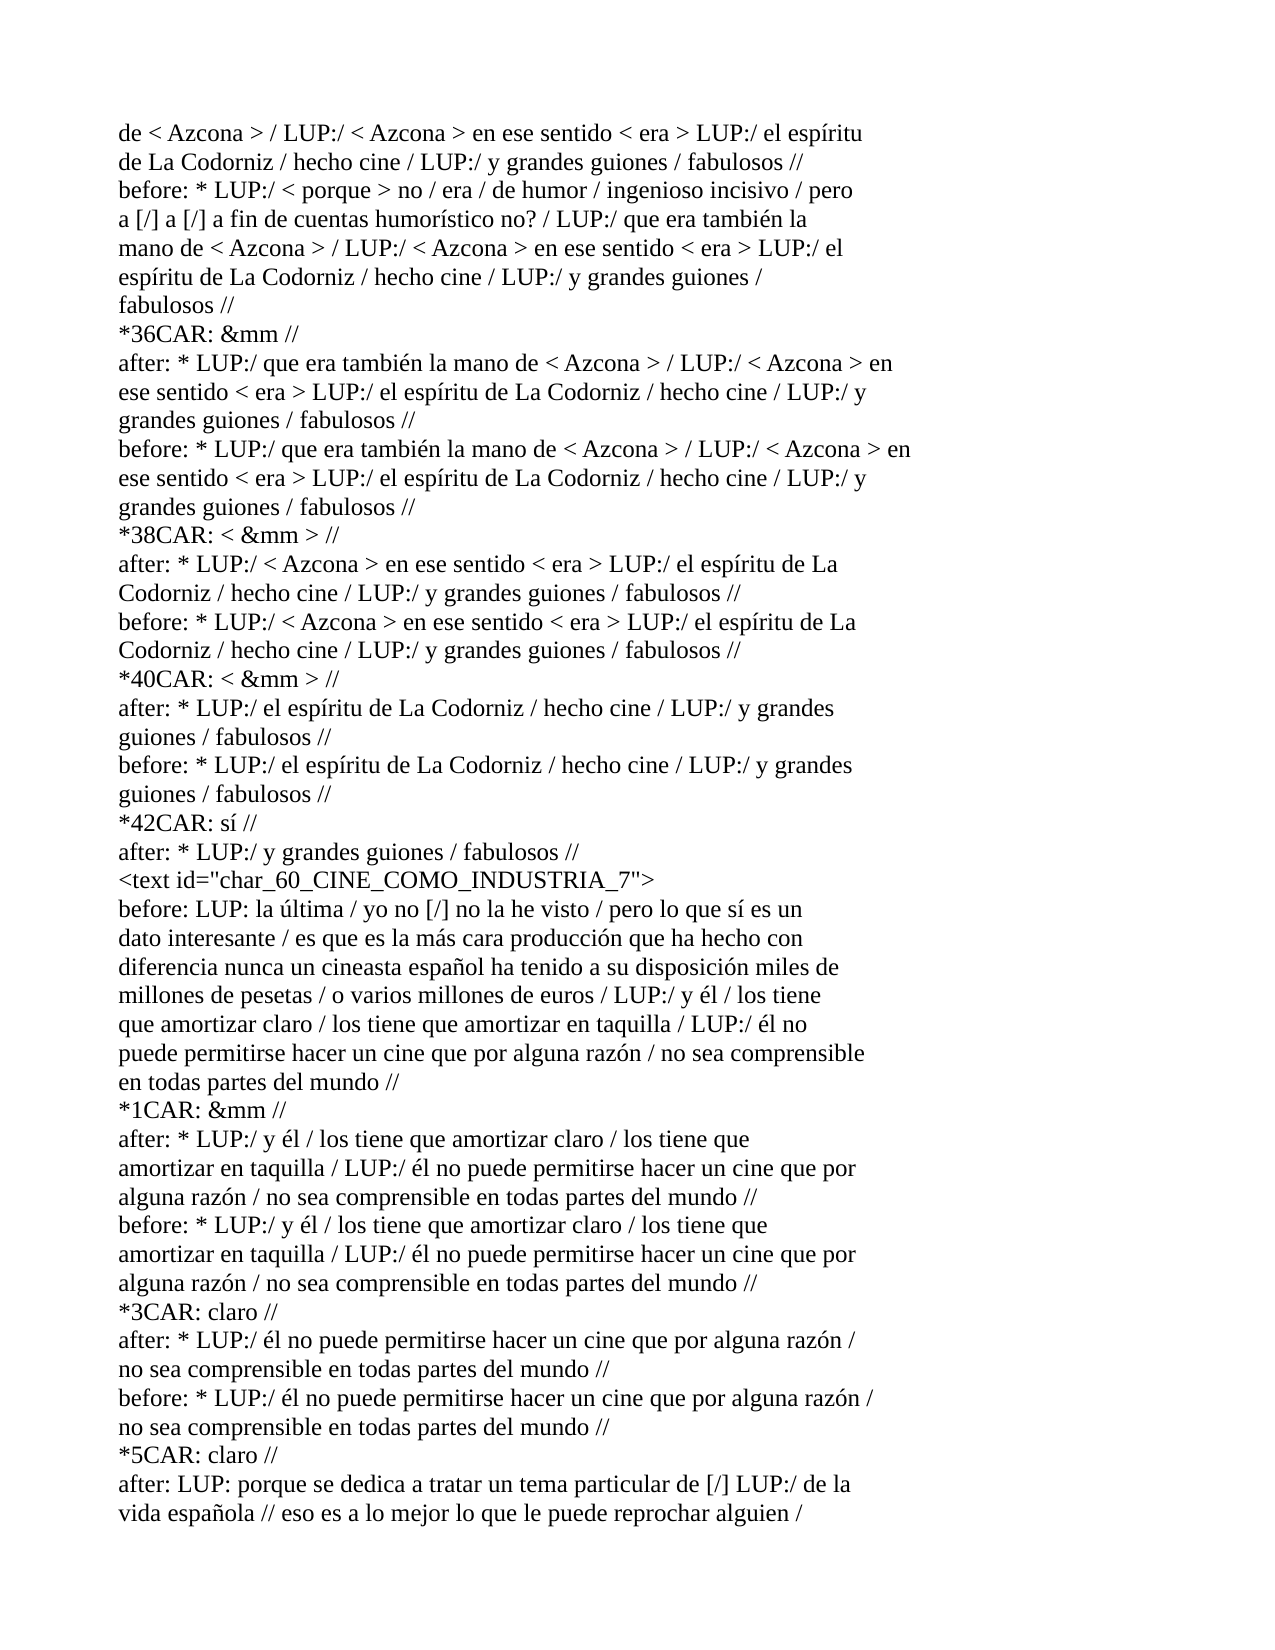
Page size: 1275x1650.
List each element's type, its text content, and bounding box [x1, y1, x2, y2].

text before: * LUP:/ < Azcona > en ese sentido < era > LUP:/ el espíritu de La [118, 607, 1157, 636]
text espíritu de La Codorniz / hecho cine / LUP:/ y grandes guiones / [118, 262, 1157, 291]
text grandes guiones / fabulosos // [118, 406, 1157, 434]
text guiones / fabulosos // [118, 779, 1157, 808]
text que amortizar claro / los tiene que amortizar en taquilla / LUP:/ él no [118, 1009, 1157, 1038]
text grandes guiones / fabulosos // [118, 492, 1157, 521]
text millones de pesetas / o varios millones de euros / LUP:/ y él / los tiene [118, 981, 1157, 1009]
text before: * LUP:/ < porque > no / era / de humor / ingenioso incisivo / pero [118, 176, 1157, 204]
text *38CAR: < &mm > // [118, 521, 1157, 549]
text after: LUP: porque se dedica a tratar un tema particular de [/] LUP:/ de la [118, 1469, 1157, 1498]
text after: * LUP:/ que era también la mano de < Azcona > / LUP:/ < Azcona > en [118, 348, 1157, 377]
text *36CAR: &mm // [118, 319, 1157, 348]
text *1CAR: &mm // [118, 1096, 1157, 1124]
text de < Azcona > / LUP:/ < Azcona > en ese sentido < era > LUP:/ el espíritu [118, 118, 1157, 147]
text Codorniz / hecho cine / LUP:/ y grandes guiones / fabulosos // [118, 636, 1157, 664]
text fabulosos // [118, 291, 1157, 319]
text after: * LUP:/ y grandes guiones / fabulosos // [118, 837, 1157, 866]
text de La Codorniz / hecho cine / LUP:/ y grandes guiones / fabulosos // [118, 147, 1157, 176]
text after: * LUP:/ él no puede permitirse hacer un cine que por alguna razón / [118, 1326, 1157, 1354]
text diferencia nunca un cineasta español ha tenido a su disposición miles de [118, 952, 1157, 981]
text amortizar en taquilla / LUP:/ él no puede permitirse hacer un cine que por [118, 1239, 1157, 1268]
text vida española // eso es a lo mejor lo que le puede reprochar alguien / [118, 1498, 1157, 1527]
text before: * LUP:/ que era también la mano de < Azcona > / LUP:/ < Azcona > en [118, 434, 1157, 463]
text a [/] a [/] a fin de cuentas humorístico no? / LUP:/ que era también la [118, 204, 1157, 233]
text before: * LUP:/ y él / los tiene que amortizar claro / los tiene que [118, 1211, 1157, 1239]
text dato interesante / es que es la más cara producción que ha hecho con [118, 923, 1157, 952]
text no sea comprensible en todas partes del mundo // [118, 1412, 1157, 1441]
text ese sentido < era > LUP:/ el espíritu de La Codorniz / hecho cine / LUP:/ y [118, 377, 1157, 406]
text no sea comprensible en todas partes del mundo // [118, 1354, 1157, 1383]
text mano de < Azcona > / LUP:/ < Azcona > en ese sentido < era > LUP:/ el [118, 233, 1157, 262]
text en todas partes del mundo // [118, 1067, 1157, 1096]
text before: * LUP:/ él no puede permitirse hacer un cine que por alguna razón / [118, 1383, 1157, 1412]
text after: * LUP:/ el espíritu de La Codorniz / hecho cine / LUP:/ y grandes [118, 693, 1157, 722]
text *3CAR: claro // [118, 1297, 1157, 1326]
text alguna razón / no sea comprensible en todas partes del mundo // [118, 1268, 1157, 1297]
text before: LUP: la última / yo no [/] no la he visto / pero lo que sí es un [118, 894, 1157, 923]
text amortizar en taquilla / LUP:/ él no puede permitirse hacer un cine que por [118, 1153, 1157, 1182]
text before: * LUP:/ el espíritu de La Codorniz / hecho cine / LUP:/ y grandes [118, 751, 1157, 779]
text Codorniz / hecho cine / LUP:/ y grandes guiones / fabulosos // [118, 578, 1157, 607]
text *5CAR: claro // [118, 1441, 1157, 1469]
text *40CAR: < &mm > // [118, 664, 1157, 693]
text puede permitirse hacer un cine que por alguna razón / no sea comprensible [118, 1038, 1157, 1067]
text guiones / fabulosos // [118, 722, 1157, 751]
text *42CAR: sí // [118, 808, 1157, 837]
text ese sentido < era > LUP:/ el espíritu de La Codorniz / hecho cine / LUP:/ y [118, 463, 1157, 492]
text alguna razón / no sea comprensible en todas partes del mundo // [118, 1182, 1157, 1211]
text after: * LUP:/ < Azcona > en ese sentido < era > LUP:/ el espíritu de La [118, 549, 1157, 578]
text <text id="char_60_CINE_COMO_INDUSTRIA_7"> [118, 866, 1157, 894]
text after: * LUP:/ y él / los tiene que amortizar claro / los tiene que [118, 1124, 1157, 1153]
